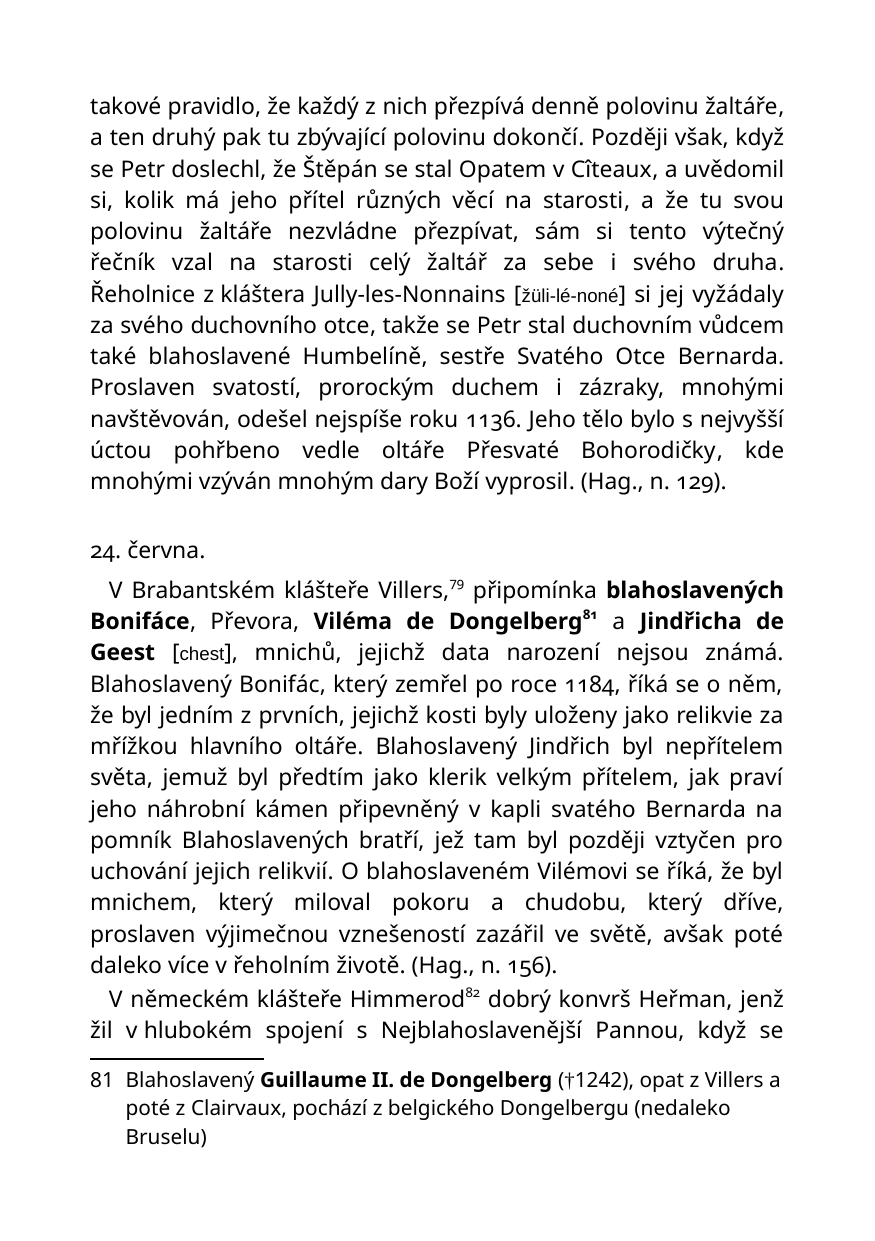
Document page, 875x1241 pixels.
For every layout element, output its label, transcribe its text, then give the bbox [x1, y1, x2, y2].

text V Brabantském klášteře Villers,79 připomínka blahoslavených Bonifáce, Převora, Viléma de Dongelberg a Jindřicha de Geest [chest], mnichů, jejichž data narození nejsou známá. Blahoslavený Bonifác, který zemřel po roce 1184, říká se o něm, že byl jedním z prvních, jejichž kosti byly uloženy jako relikvie za mřížkou hlavního oltáře. Blahoslavený Jindřich byl nepřítelem světa, jemuž byl předtím jako klerik velkým přítelem, jak praví jeho náhrobní kámen připevněný v kapli svatého Bernarda na pomník Blahoslavených bratří, jež tam byl později vztyčen pro uchování jejich relikvií. O blahoslaveném Vilémovi se říká, že byl mnichem, který miloval pokoru a chudobu, který dříve, proslaven výjimečnou vznešeností zazářil ve světě, avšak poté daleko více v řeholním životě. (Hag., n. 156). [90, 574, 784, 980]
text Blahoslavený Guillaume II. de Dongelberg (†1242), opat z Villers a poté z Clairvaux, pochází z belgického Dongelbergu (nedaleko Bruselu) [90, 1065, 784, 1150]
text 24. června. [90, 533, 784, 565]
text takové pravidlo, že každý z nich přezpívá denně polovinu žaltáře, a ten druhý pak tu zbývající polovinu dokončí. Později však, když se Petr doslechl, že Štěpán se stal Opatem v Cîteaux, a uvědomil si, kolik má jeho přítel různých věcí na starosti, a že tu svou polovinu žaltáře nezvládne přezpívat, sám si tento výtečný řečník vzal na starosti celý žaltář za sebe i svého druha. Řeholnice z kláštera Jully-les-Nonnains [žüli-lé-noné] si jej vyžádaly za svého duchovního otce, takže se Petr stal duchovním vůdcem také blahoslavené Humbelíně, sestře Svatého Otce Bernarda. Proslaven svatostí, prorockým duchem i zázraky, mnohými navštěvován, odešel nejspíše roku 1136. Jeho tělo bylo s nejvyšší úctou pohřbeno vedle oltáře Přesvaté Bohorodičky, kde mnohými vzýván mnohým dary Boží vyprosil. (Hag., n. 129). [90, 90, 784, 496]
text V německém klášteře Himmerod dobrý konvrš Heřman, jenž žil v hlubokém spojení s Nejblahoslavenější Pannou, když se [90, 983, 784, 1046]
